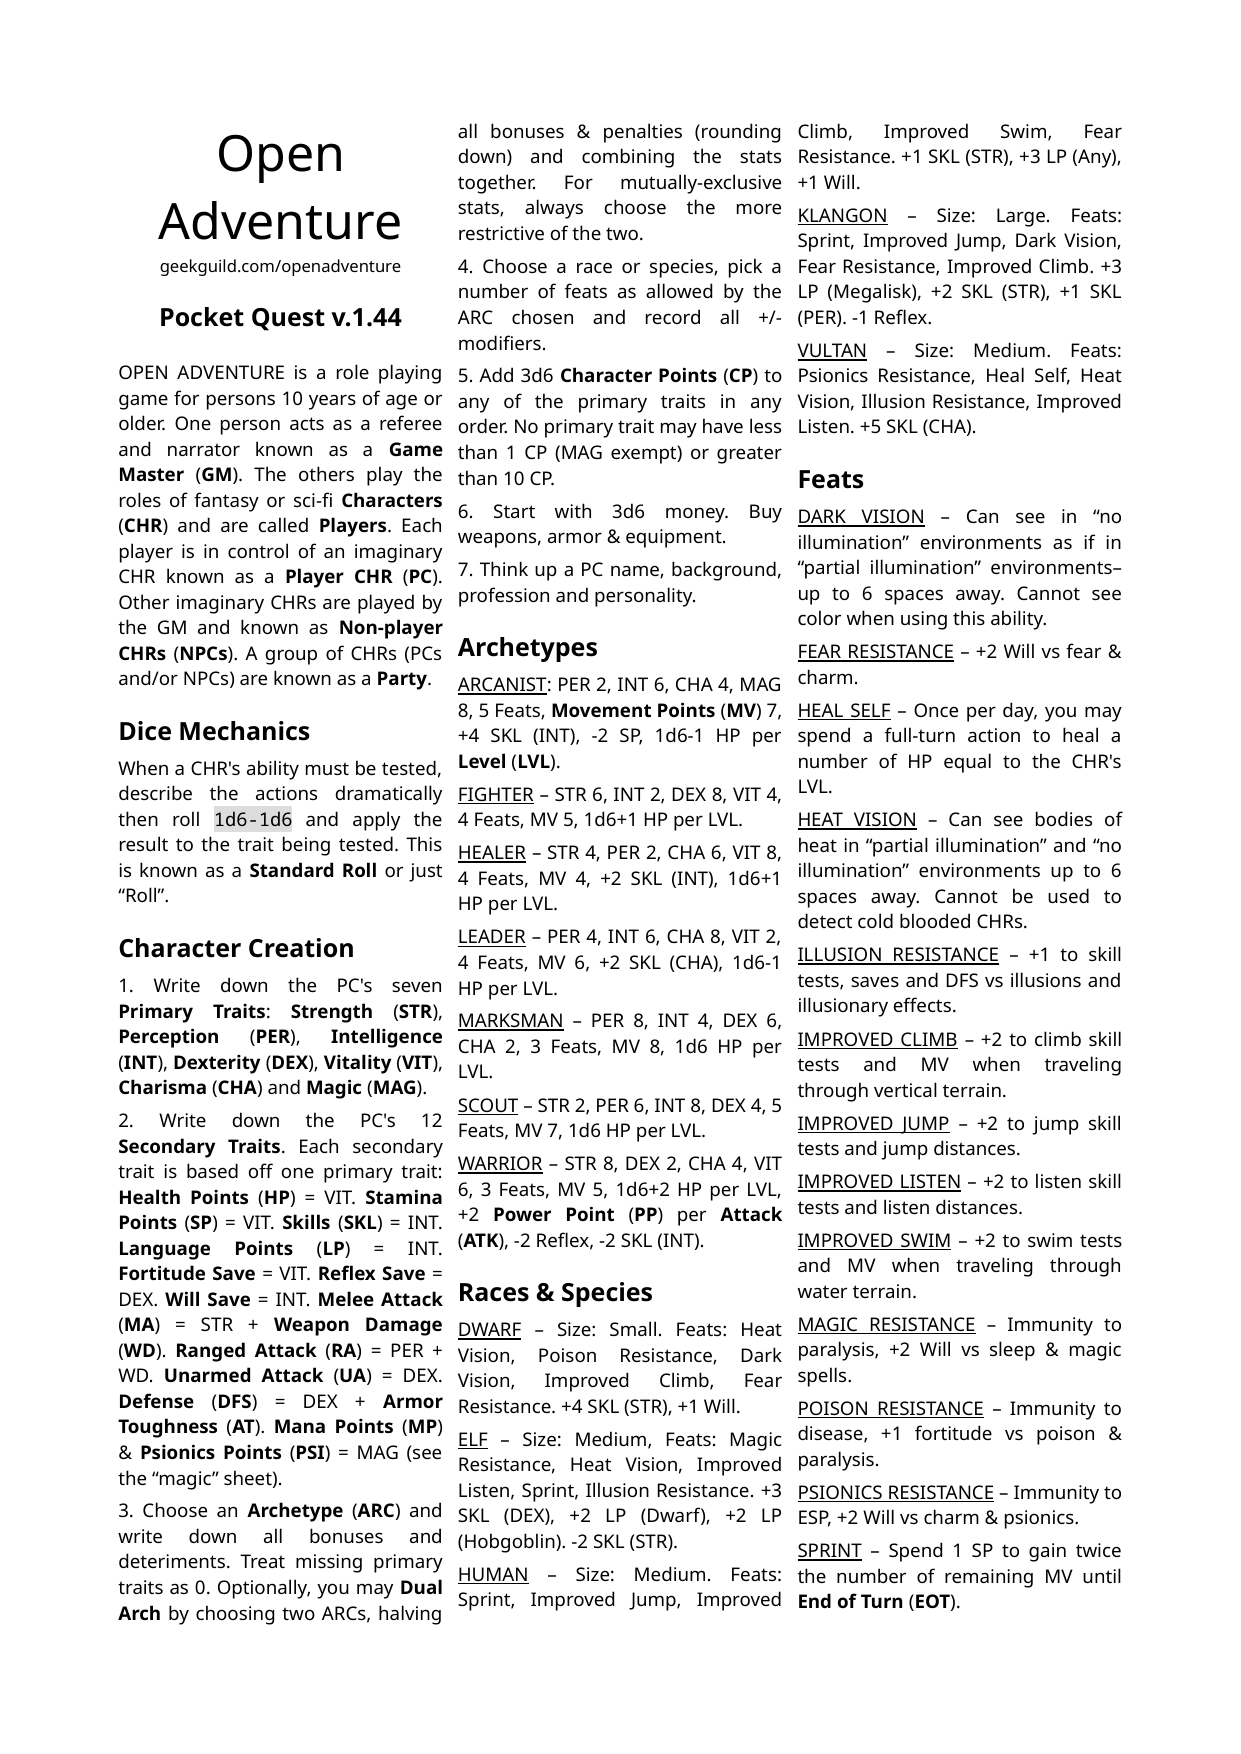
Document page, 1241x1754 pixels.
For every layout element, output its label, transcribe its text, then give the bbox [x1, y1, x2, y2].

text KLANGON – Size: Large. Feats: Sprint, Improved Jump, Dark Vision, Fear Resistance, Improved Climb. +3 LP (Megalisk), +2 SKL (STR), +1 SKL (PER). -1 Reflex. [797, 202, 1122, 330]
subtitle Races & Species [458, 1275, 782, 1309]
text PSIONICS RESISTANCE – Immunity to ESP, +2 Will vs charm & psionics. [797, 1479, 1122, 1530]
text IMPROVED JUMP – +2 to jump skill tests and jump distances. [797, 1110, 1122, 1161]
text OPEN ADVENTURE is a role playing game for persons 10 years of age or older. One person acts as a referee and narrator known as a Game Master (GM). The others play the roles of fantasy or sci-fi Characters (CHR) and are called Players. Each player is in control of an imaginary CHR known as a Player CHR (PC). Other imaginary CHRs are played by the GM and known as Non-player CHRs (NPCs). A group of CHRs (PCs and/or NPCs) are known as a Party. [118, 359, 443, 691]
text all bonuses & penalties (rounding down) and combining the stats together. For mutually-exclusive stats, always choose the more restrictive of the two. [458, 118, 782, 246]
text 4. Choose a race or species, pick a number of feats as allowed by the ARC chosen and record all +/- modifiers. [458, 253, 782, 355]
text ARCANIST: PER 2, INT 6, CHA 4, MAG 8, 5 Feats, Movement Points (MV) 7, +4 SKL (INT), -2 SP, 1d6-1 HP per Level (LVL). [458, 672, 782, 774]
text POISON RESISTANCE – Immunity to disease, +1 fortitude vs poison & paralysis. [797, 1395, 1122, 1472]
text 7. Think up a PC name, background, profession and personality. [458, 556, 782, 607]
text WARRIOR – STR 8, DEX 2, CHA 4, VIT 6, 3 Feats, MV 5, 1d6+2 HP per LVL, +2 Power Point (PP) per Attack (ATK), -2 Reflex, -2 SKL (INT). [458, 1150, 782, 1252]
text 5. Add 3d6 Character Points (CP) to any of the primary traits in any order. No primary trait may have less than 1 CP (MAG exempt) or greater than 10 CP. [458, 363, 782, 490]
text IMPROVED SWIM – +2 to swim tests and MV when traveling through water terrain. [797, 1227, 1122, 1303]
text geekguild.com/openadventure [118, 254, 443, 300]
text SCOUT – STR 2, PER 6, INT 8, DEX 4, 5 Feats, MV 7, 1d6 HP per LVL. [458, 1092, 782, 1143]
text VULTAN – Size: Medium. Feats: Psionics Resistance, Heal Self, Heat Vision, Illusion Resistance, Improved Listen. +5 SKL (CHA). [797, 337, 1122, 439]
text Pocket Quest v.1.44 [118, 300, 443, 334]
text ELF – Size: Medium, Feats: Magic Resistance, Heat Vision, Improved Listen, Sprint, Illusion Resistance. +3 SKL (DEX), +2 LP (Dwarf), +2 LP (Hobgoblin). -2 SKL (STR). [458, 1426, 782, 1554]
text IMPROVED CLIMB – +2 to climb skill tests and MV when traveling through vertical terrain. [797, 1026, 1122, 1102]
text HEAL SELF – Once per day, you may spend a full-turn action to heal a number of HP equal to the CHR's LVL. [797, 697, 1122, 799]
text 6. Start with 3d6 money. Buy weapons, armor & equipment. [458, 498, 782, 549]
text Open Adventure [118, 118, 443, 254]
text ILLUSION RESISTANCE – +1 to skill tests, saves and DFS vs illusions and illusionary effects. [797, 942, 1122, 1018]
text HEALER – STR 4, PER 2, CHA 6, VIT 8, 4 Feats, MV 4, +2 SKL (INT), 1d6+1 HP per LVL. [458, 840, 782, 916]
text MARKSMAN – PER 8, INT 4, DEX 6, CHA 2, 3 Feats, MV 8, 1d6 HP per LVL. [458, 1008, 782, 1084]
text HEAT VISION – Can see bodies of heat in “partial illumination” and “no illumination” environments up to 6 spaces away. Cannot be used to detect cold blooded CHRs. [797, 807, 1122, 934]
text SPRINT – Spend 1 SP to gain twice the number of remaining MV until End of Turn (EOT). [797, 1538, 1122, 1614]
text HUMAN – Size: Medium. Feats: Sprint, Improved Jump, Improved [458, 1561, 782, 1612]
text DARK VISION – Can see in “no illumination” environments as if in “partial illumination” environments–up to 6 spaces away. Cannot see color when using this ability. [797, 503, 1122, 631]
text 2. Write down the PC's 12 Secondary Traits. Each secondary trait is based off one primary trait: Health Points (HP) = VIT. Stamina Points (SP) = VIT. Skills (SKL) = INT. Language Points (LP) = INT. Fortitude Save = VIT. Reflex Save = DEX. Will Save = INT. Melee Attack (MA) = STR + Weapon Damage (WD). Ranged Attack (RA) = PER + WD. Unarmed Attack (UA) = DEX. Defense (DFS) = DEX + Armor Toughness (AT). Mana Points (MP) & Psionics Points (PSI) = MAG (see the “magic” sheet). [118, 1107, 443, 1490]
text IMPROVED LISTEN – +2 to listen skill tests and listen distances. [797, 1168, 1122, 1219]
subtitle Dice Mechanics [118, 714, 443, 748]
text 1. Write down the PC's seven Primary Traits: Strength (STR), Perception (PER), Intelligence (INT), Dexterity (DEX), Vitality (VIT), Charisma (CHA) and Magic (MAG). [118, 972, 443, 1100]
text Climb, Improved Swim, Fear Resistance. +1 SKL (STR), +3 LP (Any), +1 Will. [797, 118, 1122, 195]
subtitle Feats [797, 462, 1122, 496]
text DWARF – Size: Small. Feats: Heat Vision, Poison Resistance, Dark Vision, Improved Climb, Fear Resistance. +4 SKL (STR), +1 Will. [458, 1317, 782, 1419]
text MAGIC RESISTANCE – Immunity to paralysis, +2 Will vs sleep & magic spells. [797, 1311, 1122, 1388]
text FEAR RESISTANCE – +2 Will vs fear & charm. [797, 638, 1122, 689]
subtitle Archetypes [458, 630, 782, 664]
text FIGHTER – STR 6, INT 2, DEX 8, VIT 4, 4 Feats, MV 5, 1d6+1 HP per LVL. [458, 781, 782, 832]
text 3. Choose an Archetype (ARC) and write down all bonuses and deteriments. Treat missing primary traits as 0. Optionally, you may Dual Arch by choosing two ARCs, halving [118, 1498, 443, 1625]
subtitle Character Creation [118, 931, 443, 965]
text When a CHR's ability must be tested, describe the actions dramatically then roll 1d6-1d6 and apply the result to the trait being tested. This is known as a Standard Roll or just “Roll”. [118, 755, 443, 908]
text LEADER – PER 4, INT 6, CHA 8, VIT 2, 4 Feats, MV 6, +2 SKL (CHA), 1d6-1 HP per LVL. [458, 924, 782, 1000]
